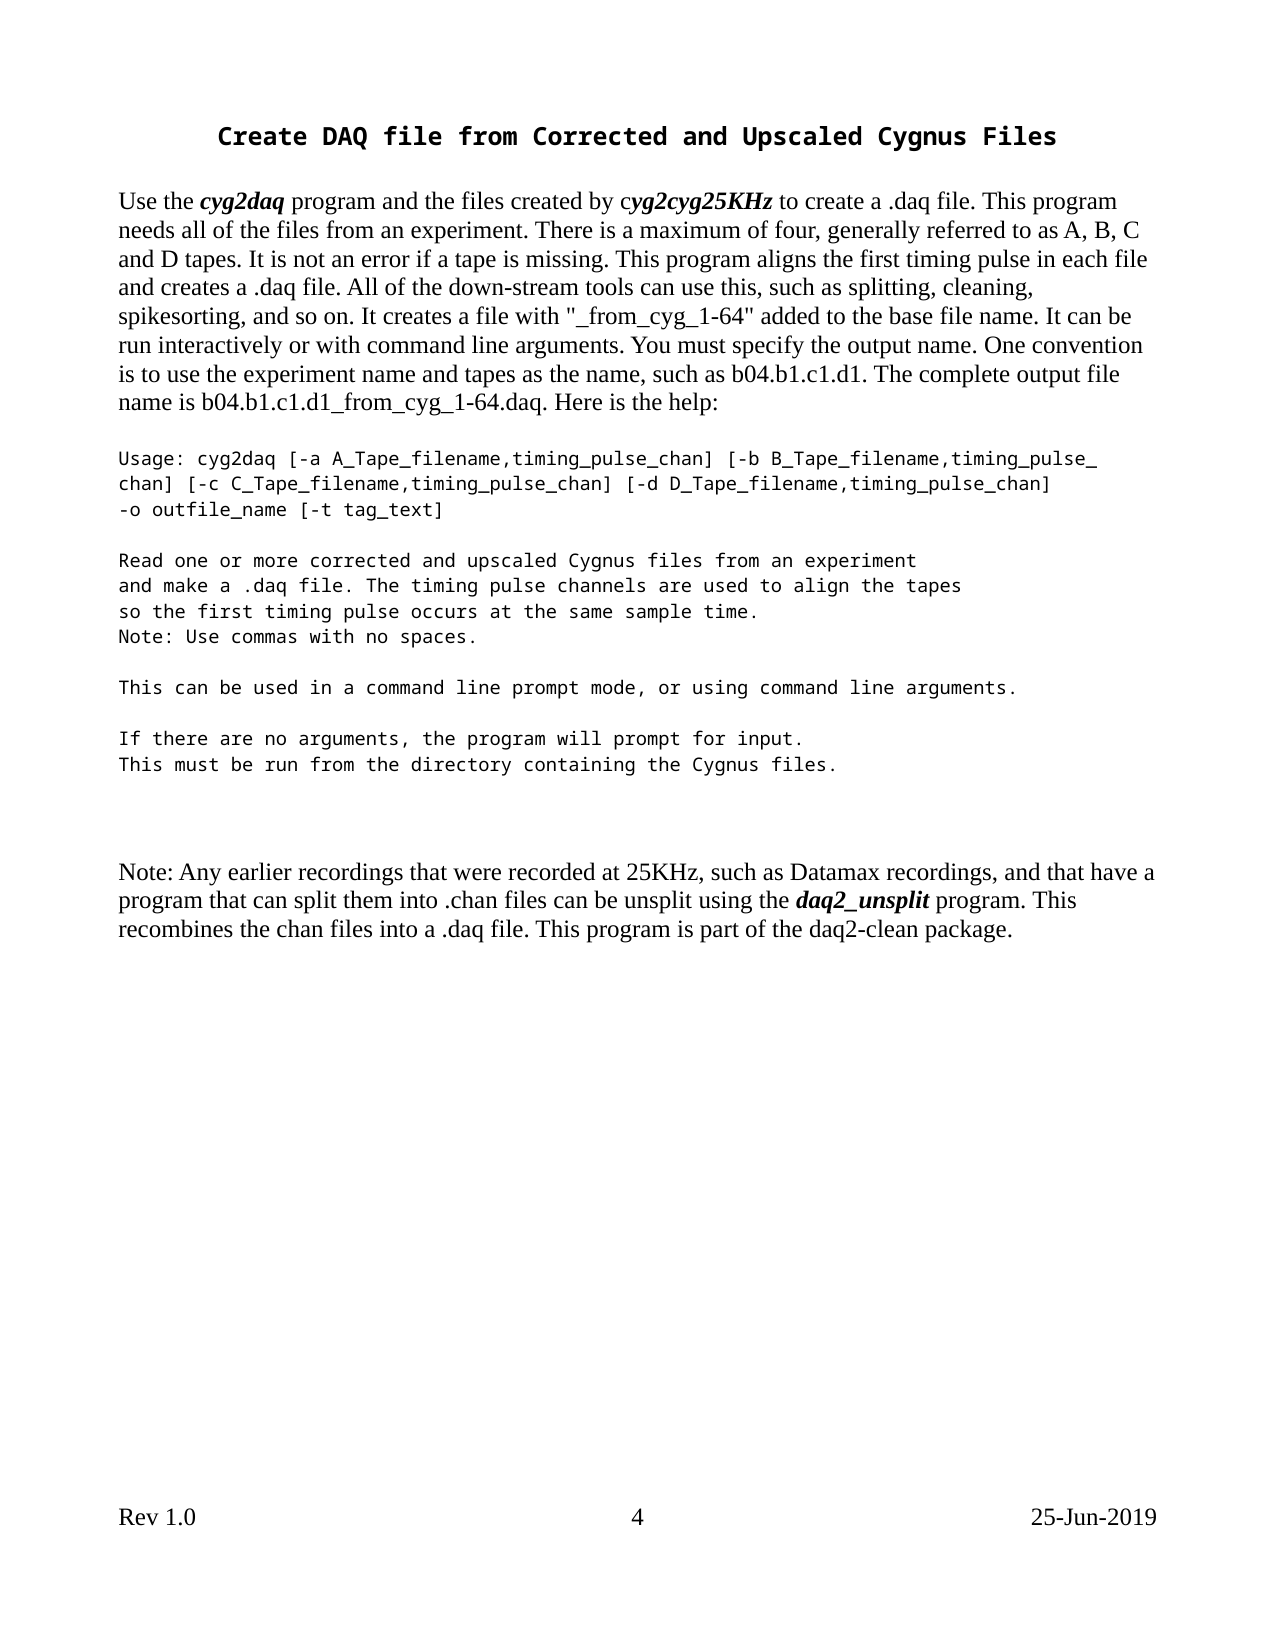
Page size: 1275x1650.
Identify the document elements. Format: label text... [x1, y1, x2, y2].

text -o outfile_name [-t tag_text] Read one or more corrected and upscaled Cygnus files from an experiment [118, 496, 1157, 573]
text Use the cyg2daq program and the files created by cyg2cyg25KHz to create a .daq file. This program needs all of the files from an experiment. There is a maximum of four, generally referred to as A, B, C and D tapes. It is not an error if a tape is missing. This program aligns the first timing pulse in each file and creates a .daq file. All of the down-stream tools can use this, such as splitting, cleaning, spikesorting, and so on. It creates a file with "_from_cyg_1-64" added to the base file name. It can be run interactively or with command line arguments. You must specify the output name. One convention is to use the experiment name and tapes as the name, such as b04.b1.c1.d1. The complete output file name is b04.b1.c1.d1_from_cyg_1-64.daq. Here is the help: [118, 186, 1157, 416]
text Create DAQ file from Corrected and Upscaled Cygnus Files [118, 118, 1157, 152]
text and make a .daq file. The timing pulse channels are used to align the tapes [118, 573, 1157, 598]
text Note: Any earlier recordings that were recorded at 25KHz, such as Datamax recordings, and that have a program that can split them into .chan files can be unsplit using the daq2_unsplit program. This recombines the chan files into a .daq file. This program is part of the daq2-clean package. [118, 857, 1157, 943]
text Usage: cyg2daq [-a A_Tape_filename,timing_pulse_chan] [-b B_Tape_filename,timing_pulse_ chan] [-c C_Tape_filename,timing_pulse_chan] [-d D_Tape_filename,timing_pulse_chan] [118, 445, 1157, 496]
text Note: Use commas with no spaces. This can be used in a command line prompt mode, or using command line arguments. If there are no arguments, the program will prompt for input. This must be run from the directory containing the Cygnus files. [118, 624, 1157, 802]
text so the first timing pulse occurs at the same sample time. [118, 598, 1157, 624]
